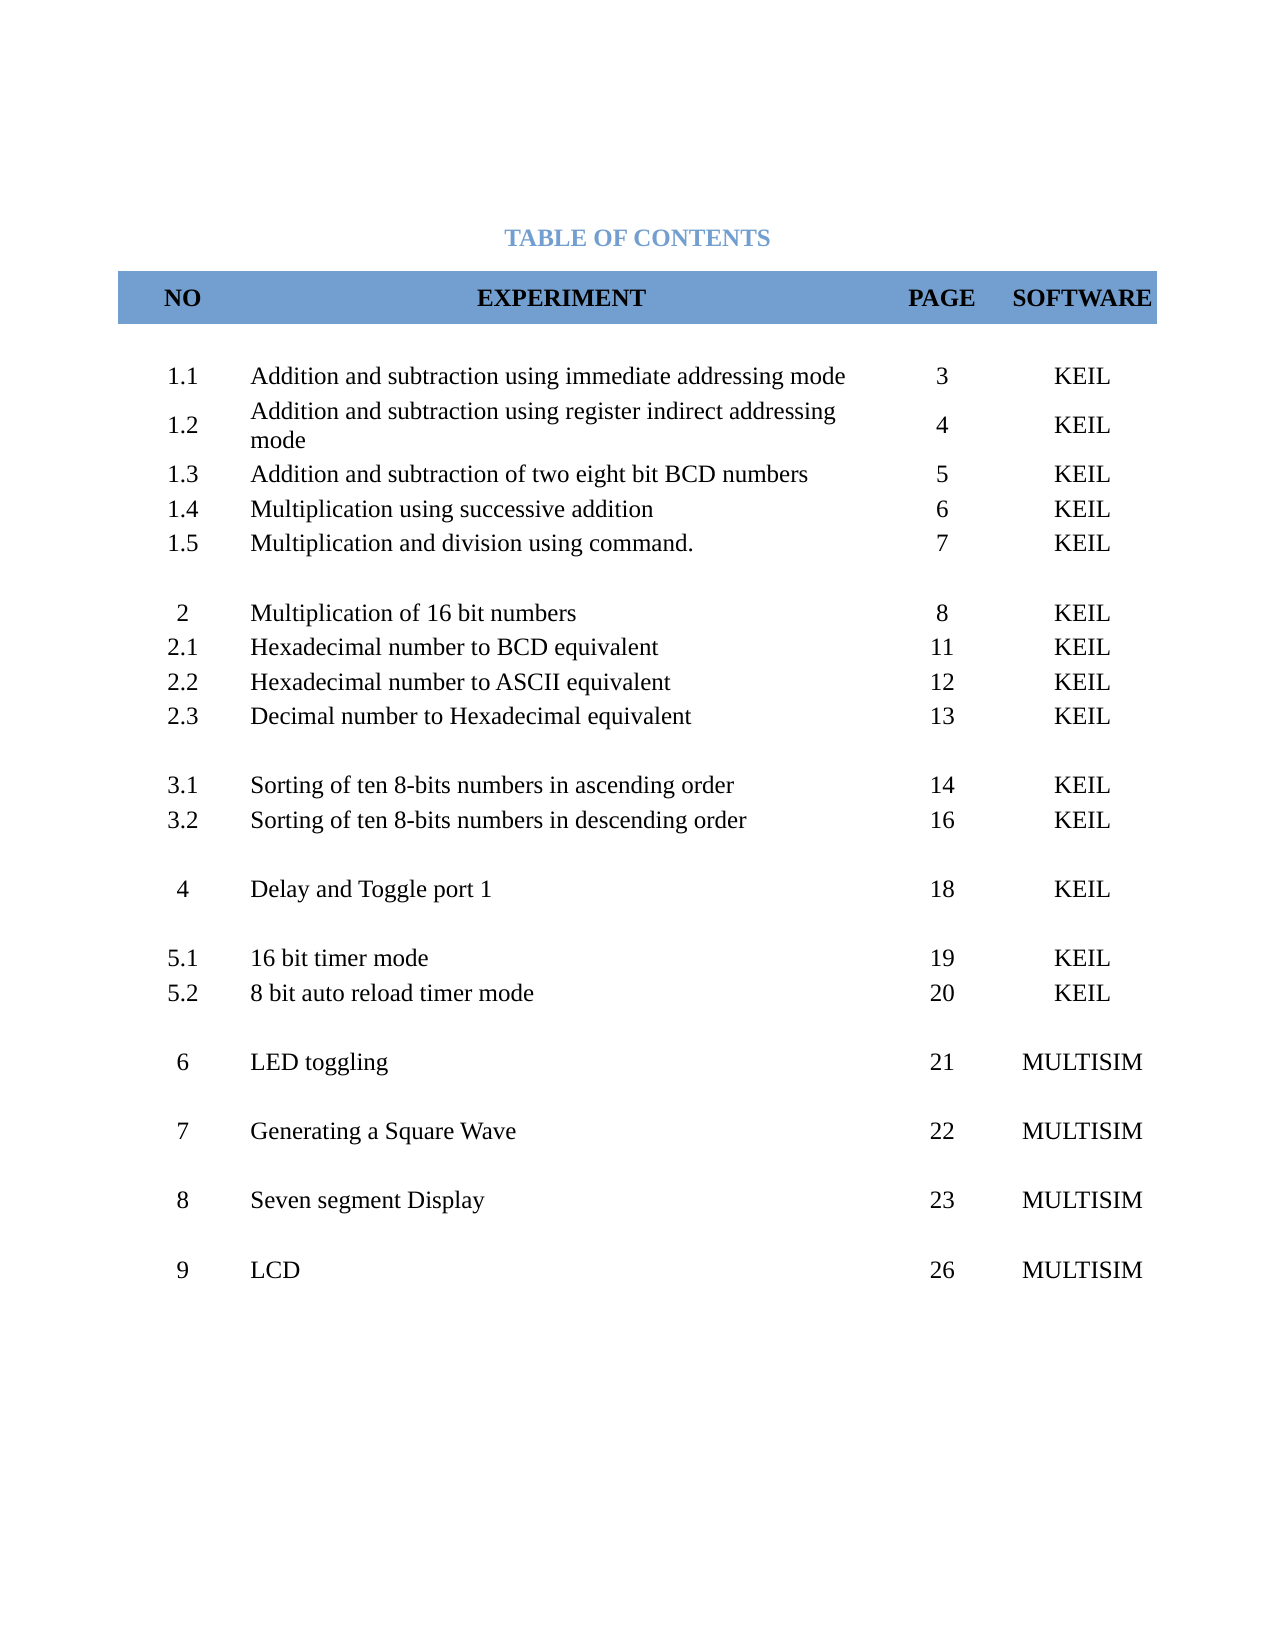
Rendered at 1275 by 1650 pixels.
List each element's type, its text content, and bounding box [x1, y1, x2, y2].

table_cell [118, 1010, 247, 1044]
table_cell 11 [876, 629, 1008, 664]
table_cell KEIL [1008, 629, 1157, 664]
table_cell 8 [876, 595, 1008, 629]
table_cell KEIL [1008, 664, 1157, 698]
table_cell 4 [118, 871, 247, 906]
table_cell KEIL [1008, 456, 1157, 491]
table_cell 16 [876, 802, 1008, 837]
table_cell [247, 1079, 876, 1113]
table_cell [247, 1010, 876, 1044]
table_cell 5 [876, 456, 1008, 491]
table_cell [247, 837, 876, 871]
table_cell 22 [876, 1114, 1008, 1148]
table_cell [118, 837, 247, 871]
table_cell 1.2 [118, 393, 247, 456]
table_cell [876, 1079, 1008, 1113]
table_cell 14 [876, 768, 1008, 802]
table_cell [118, 1217, 247, 1252]
table_cell [876, 837, 1008, 871]
table_cell EXPERIMENT [247, 271, 876, 324]
table_cell 7 [118, 1114, 247, 1148]
table_cell [876, 1010, 1008, 1044]
table_cell Decimal number to Hexadecimal equivalent [247, 699, 876, 733]
table_cell [876, 906, 1008, 941]
table_cell [876, 324, 1008, 358]
table_cell [876, 560, 1008, 595]
table_cell [876, 1148, 1008, 1183]
table_cell KEIL [1008, 699, 1157, 733]
table_cell 1.1 [118, 359, 247, 393]
table_cell KEIL [1008, 975, 1157, 1010]
table_cell MULTISIM [1008, 1183, 1157, 1217]
table_cell LED toggling [247, 1044, 876, 1079]
table_cell 13 [876, 699, 1008, 733]
table_cell [1008, 837, 1157, 871]
table_cell [118, 324, 247, 358]
table_cell [1008, 1148, 1157, 1183]
table_header TABLE OF CONTENTS [118, 204, 1157, 271]
table_cell 5.1 [118, 941, 247, 975]
table_cell 3.1 [118, 768, 247, 802]
table_cell Multiplication of 16 bit numbers [247, 595, 876, 629]
table_cell 16 bit timer mode [247, 941, 876, 975]
table_cell 1.5 [118, 526, 247, 560]
table_cell [1008, 1079, 1157, 1113]
table_cell 12 [876, 664, 1008, 698]
table_cell LCD [247, 1252, 876, 1286]
table_cell [247, 560, 876, 595]
table_cell [118, 906, 247, 941]
table_cell 2.2 [118, 664, 247, 698]
table_cell Hexadecimal number to BCD equivalent [247, 629, 876, 664]
table_cell 18 [876, 871, 1008, 906]
table_cell KEIL [1008, 941, 1157, 975]
table_cell [118, 1079, 247, 1113]
table_cell [118, 733, 247, 768]
table_cell [247, 324, 876, 358]
table_cell MULTISIM [1008, 1044, 1157, 1079]
table_cell 2.3 [118, 699, 247, 733]
table_cell KEIL [1008, 871, 1157, 906]
table_cell 20 [876, 975, 1008, 1010]
table_cell 7 [876, 526, 1008, 560]
table_cell KEIL [1008, 526, 1157, 560]
table_cell 1.4 [118, 491, 247, 526]
table_cell 4 [876, 393, 1008, 456]
table_cell Multiplication and division using command. [247, 526, 876, 560]
table_cell MULTISIM [1008, 1252, 1157, 1286]
table_cell 3.2 [118, 802, 247, 837]
table_cell [118, 560, 247, 595]
table_cell SOFTWARE [1008, 271, 1157, 324]
table_cell 9 [118, 1252, 247, 1286]
table_cell 2 [118, 595, 247, 629]
table_cell Sorting of ten 8-bits numbers in ascending order [247, 768, 876, 802]
table_cell NO [118, 271, 247, 324]
table_cell [1008, 1217, 1157, 1252]
table_cell [247, 733, 876, 768]
table_cell 6 [876, 491, 1008, 526]
table_cell Hexadecimal number to ASCII equivalent [247, 664, 876, 698]
table_cell [247, 906, 876, 941]
table_cell Seven segment Display [247, 1183, 876, 1217]
table_cell 23 [876, 1183, 1008, 1217]
table_cell [876, 733, 1008, 768]
table_cell [1008, 906, 1157, 941]
table_cell 3 [876, 359, 1008, 393]
table_cell KEIL [1008, 491, 1157, 526]
table_cell 21 [876, 1044, 1008, 1079]
table_cell 1.3 [118, 456, 247, 491]
table_cell Addition and subtraction of two eight bit BCD numbers [247, 456, 876, 491]
table_cell MULTISIM [1008, 1114, 1157, 1148]
table_cell [247, 1217, 876, 1252]
table_cell Sorting of ten 8-bits numbers in descending order [247, 802, 876, 837]
table_cell Delay and Toggle port 1 [247, 871, 876, 906]
table_cell KEIL [1008, 595, 1157, 629]
table_cell [1008, 733, 1157, 768]
table_cell Addition and subtraction using immediate addressing mode [247, 359, 876, 393]
table_cell PAGE [876, 271, 1008, 324]
table_cell KEIL [1008, 359, 1157, 393]
table_cell [1008, 560, 1157, 595]
table_cell [247, 1148, 876, 1183]
table_cell 6 [118, 1044, 247, 1079]
table_cell 8 [118, 1183, 247, 1217]
table_cell KEIL [1008, 393, 1157, 456]
table_cell Multiplication using successive addition [247, 491, 876, 526]
table_cell [1008, 1010, 1157, 1044]
table_cell 2.1 [118, 629, 247, 664]
table_cell 19 [876, 941, 1008, 975]
table_cell KEIL [1008, 768, 1157, 802]
table_cell KEIL [1008, 802, 1157, 837]
table_cell 8 bit auto reload timer mode [247, 975, 876, 1010]
table_cell 26 [876, 1252, 1008, 1286]
table_cell Addition and subtraction using register indirect addressing mode [247, 393, 876, 456]
table_cell [1008, 324, 1157, 358]
table_cell [118, 1148, 247, 1183]
table_cell Generating a Square Wave [247, 1114, 876, 1148]
table_cell 5.2 [118, 975, 247, 1010]
table_cell [876, 1217, 1008, 1252]
